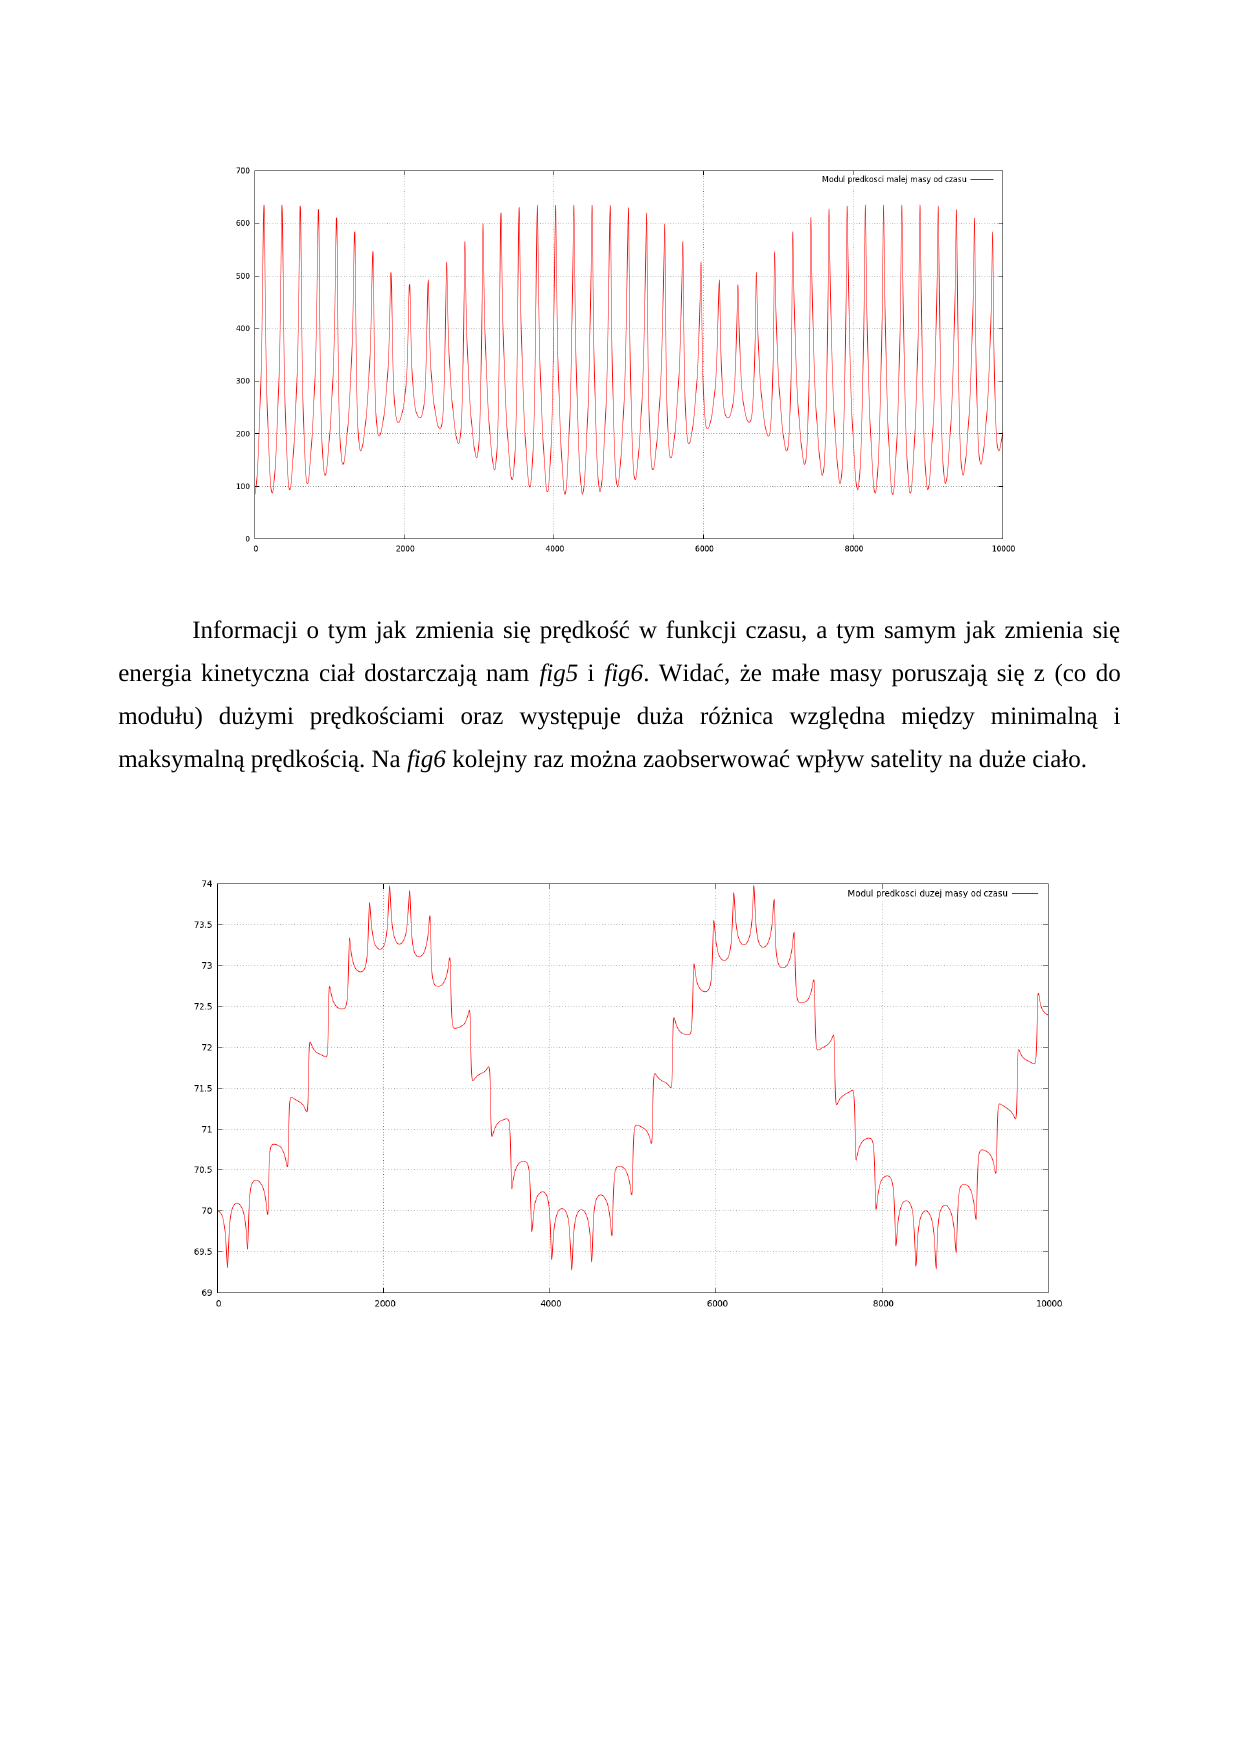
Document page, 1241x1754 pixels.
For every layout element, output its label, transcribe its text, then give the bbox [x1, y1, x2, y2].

picture [178, 873, 1063, 1314]
text Informacji o tym jak zmienia się prędkość w funkcji czasu, a tym samym jak zmienia się energia kinetyczna ciał dostarczają nam fig5 i fig6. Widać, że małe masy poruszają się z (co do modułu) dużymi prędkościami oraz występuje duża różnica względna między minimalną i maksymalną prędkością. Na fig6 kolejny raz można zaobserwować wpływ satelity na duże ciało. [118, 615, 1122, 773]
picture [225, 161, 1016, 558]
